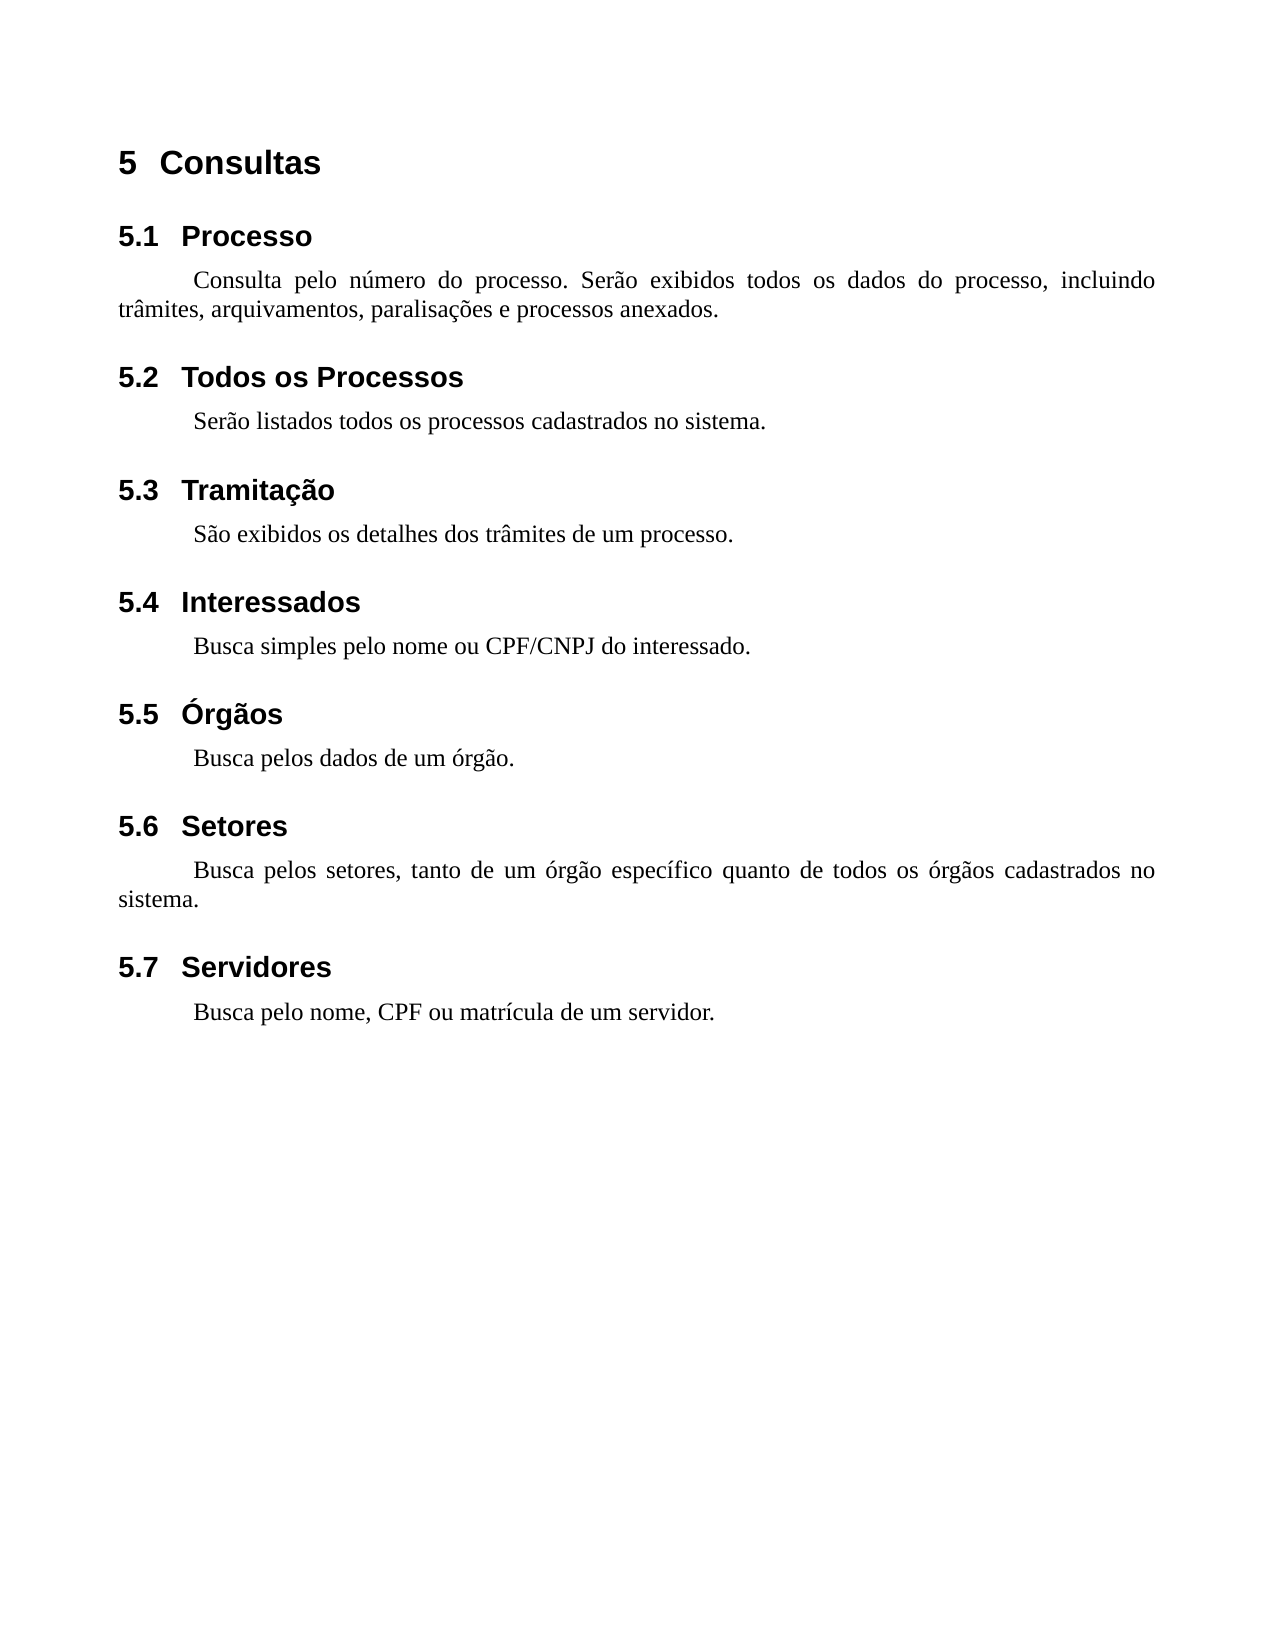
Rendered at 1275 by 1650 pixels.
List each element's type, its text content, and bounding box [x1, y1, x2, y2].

subtitle Órgãos [118, 697, 1157, 731]
text Busca simples pelo nome ou CPF/CNPJ do interessado. [118, 631, 1157, 660]
subtitle Processo [118, 219, 1157, 253]
subtitle Tramitação [118, 473, 1157, 506]
subtitle Setores [118, 809, 1157, 843]
text Busca pelos setores, tanto de um órgão específico quanto de todos os órgãos cadastrados no sistema. [118, 856, 1157, 913]
text Serão listados todos os processos cadastrados no sistema. [118, 406, 1157, 435]
subtitle Consultas [118, 143, 1157, 182]
subtitle Interessados [118, 585, 1157, 618]
text Consulta pelo número do processo. Serão exibidos todos os dados do processo, incluindo trâmites, arquivamentos, paralisações e processos anexados. [118, 265, 1157, 323]
subtitle Servidores [118, 951, 1157, 984]
text Busca pelo nome, CPF ou matrícula de um servidor. [118, 997, 1157, 1025]
subtitle Todos os Processos [118, 360, 1157, 394]
text São exibidos os detalhes dos trâmites de um processo. [118, 519, 1157, 547]
text Busca pelos dados de um órgão. [118, 743, 1157, 772]
